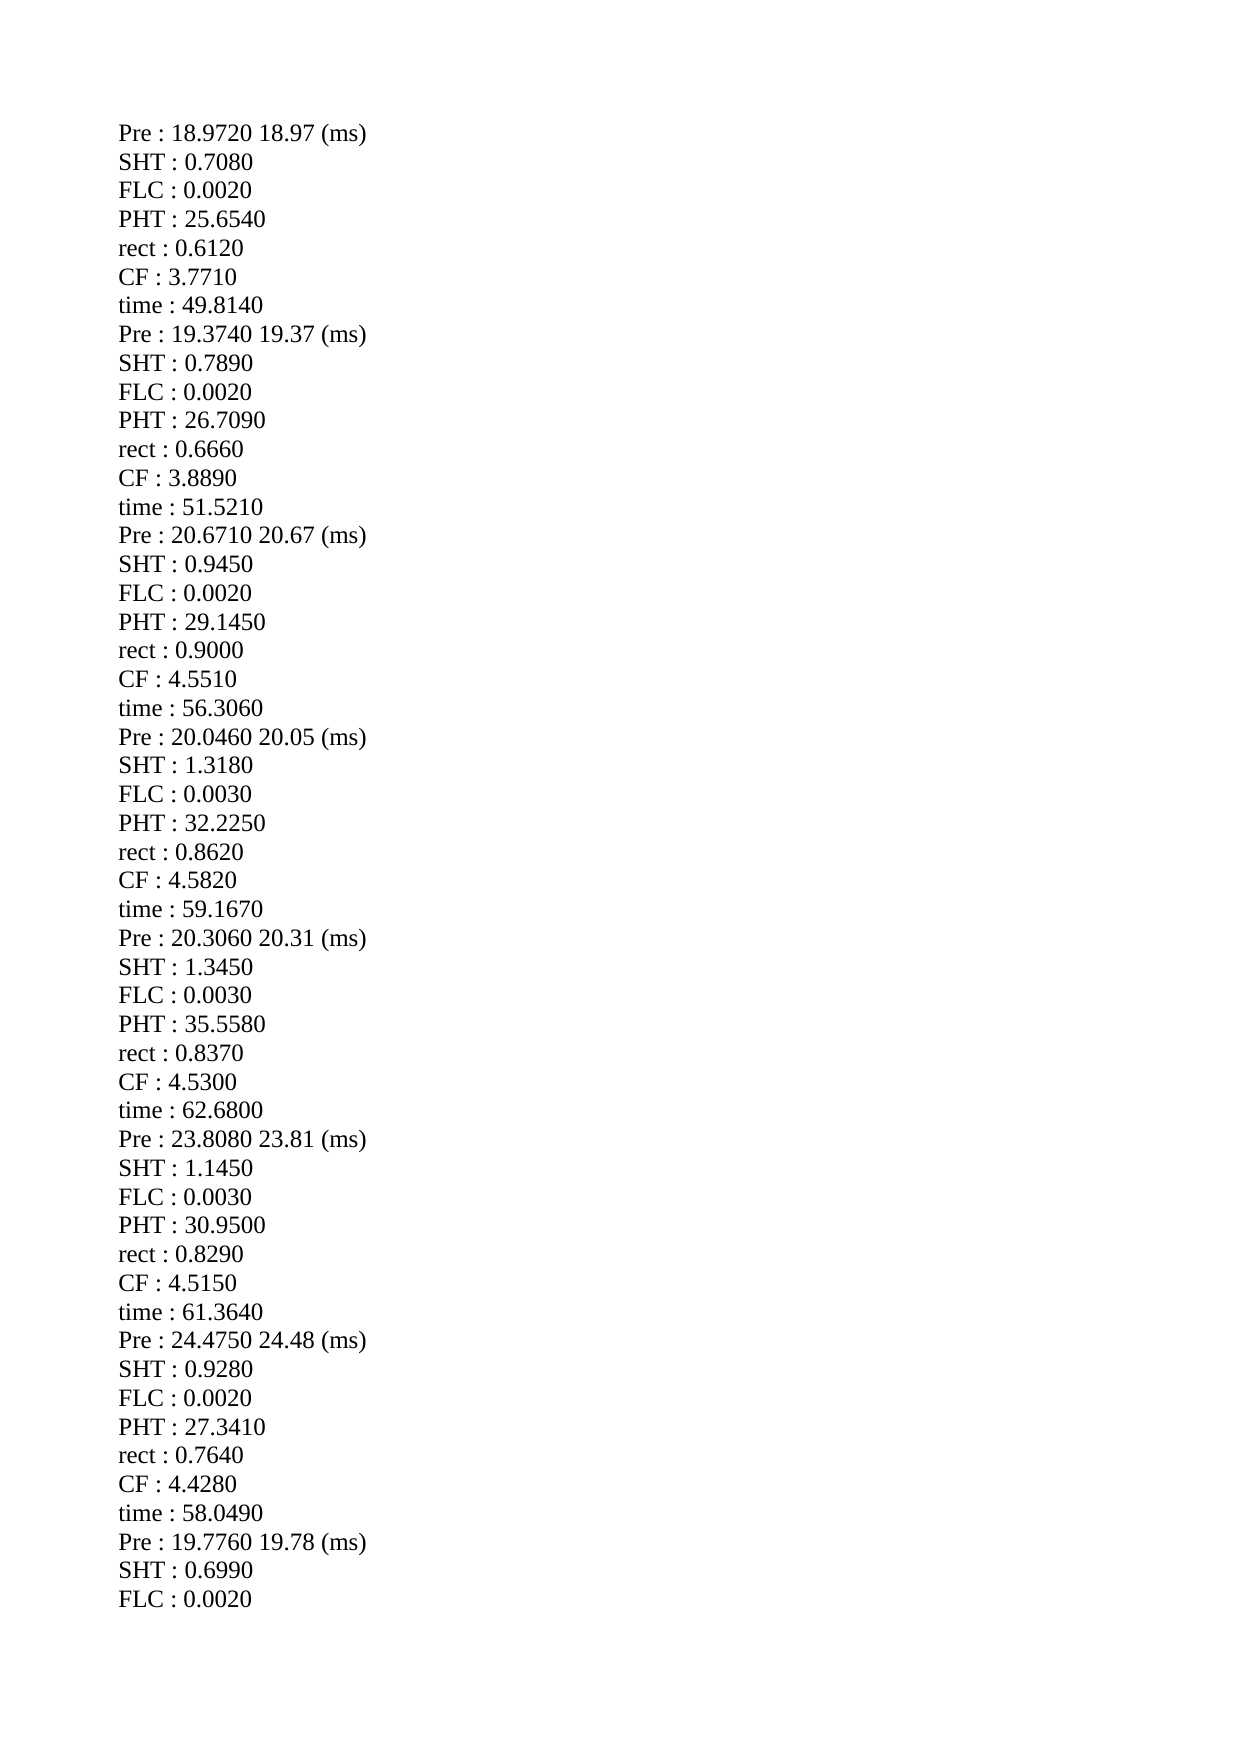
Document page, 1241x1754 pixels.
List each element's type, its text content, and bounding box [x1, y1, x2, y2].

text time : 49.8140 [118, 291, 1122, 319]
text SHT : 1.3450 [118, 952, 1122, 981]
text PHT : 30.9500 [118, 1211, 1122, 1239]
text time : 56.3060 [118, 693, 1122, 722]
text FLC : 0.0020 [118, 176, 1122, 204]
text Pre : 20.3060 20.31 (ms) [118, 923, 1122, 952]
text PHT : 25.6540 [118, 204, 1122, 233]
text SHT : 0.7080 [118, 147, 1122, 176]
text SHT : 0.9280 [118, 1354, 1122, 1383]
text rect : 0.8370 [118, 1038, 1122, 1067]
text CF : 3.7710 [118, 262, 1122, 291]
text CF : 3.8890 [118, 463, 1122, 492]
text SHT : 0.7890 [118, 348, 1122, 377]
text SHT : 0.6990 [118, 1556, 1122, 1584]
text rect : 0.6120 [118, 233, 1122, 262]
text rect : 0.8620 [118, 837, 1122, 866]
text Pre : 23.8080 23.81 (ms) [118, 1124, 1122, 1153]
text SHT : 1.1450 [118, 1153, 1122, 1182]
text Pre : 24.4750 24.48 (ms) [118, 1326, 1122, 1354]
text Pre : 20.0460 20.05 (ms) [118, 722, 1122, 751]
text PHT : 35.5580 [118, 1009, 1122, 1038]
text CF : 4.5150 [118, 1268, 1122, 1297]
text PHT : 29.1450 [118, 607, 1122, 636]
text PHT : 27.3410 [118, 1412, 1122, 1441]
text FLC : 0.0030 [118, 981, 1122, 1009]
text time : 62.6800 [118, 1096, 1122, 1124]
text time : 58.0490 [118, 1498, 1122, 1527]
text FLC : 0.0020 [118, 1584, 1122, 1613]
text CF : 4.4280 [118, 1469, 1122, 1498]
text PHT : 32.2250 [118, 808, 1122, 837]
text rect : 0.8290 [118, 1239, 1122, 1268]
text PHT : 26.7090 [118, 406, 1122, 434]
text FLC : 0.0020 [118, 1383, 1122, 1412]
text CF : 4.5820 [118, 866, 1122, 894]
text Pre : 19.3740 19.37 (ms) [118, 319, 1122, 348]
text Pre : 20.6710 20.67 (ms) [118, 521, 1122, 549]
text CF : 4.5510 [118, 664, 1122, 693]
text time : 51.5210 [118, 492, 1122, 521]
text time : 59.1670 [118, 894, 1122, 923]
text Pre : 19.7760 19.78 (ms) [118, 1527, 1122, 1556]
text rect : 0.9000 [118, 636, 1122, 664]
text rect : 0.6660 [118, 434, 1122, 463]
text rect : 0.7640 [118, 1441, 1122, 1469]
text time : 61.3640 [118, 1297, 1122, 1326]
text FLC : 0.0030 [118, 1182, 1122, 1211]
text CF : 4.5300 [118, 1067, 1122, 1096]
text SHT : 0.9450 [118, 549, 1122, 578]
text SHT : 1.3180 [118, 751, 1122, 779]
text FLC : 0.0030 [118, 779, 1122, 808]
text FLC : 0.0020 [118, 377, 1122, 406]
text Pre : 18.9720 18.97 (ms) [118, 118, 1122, 147]
text FLC : 0.0020 [118, 578, 1122, 607]
